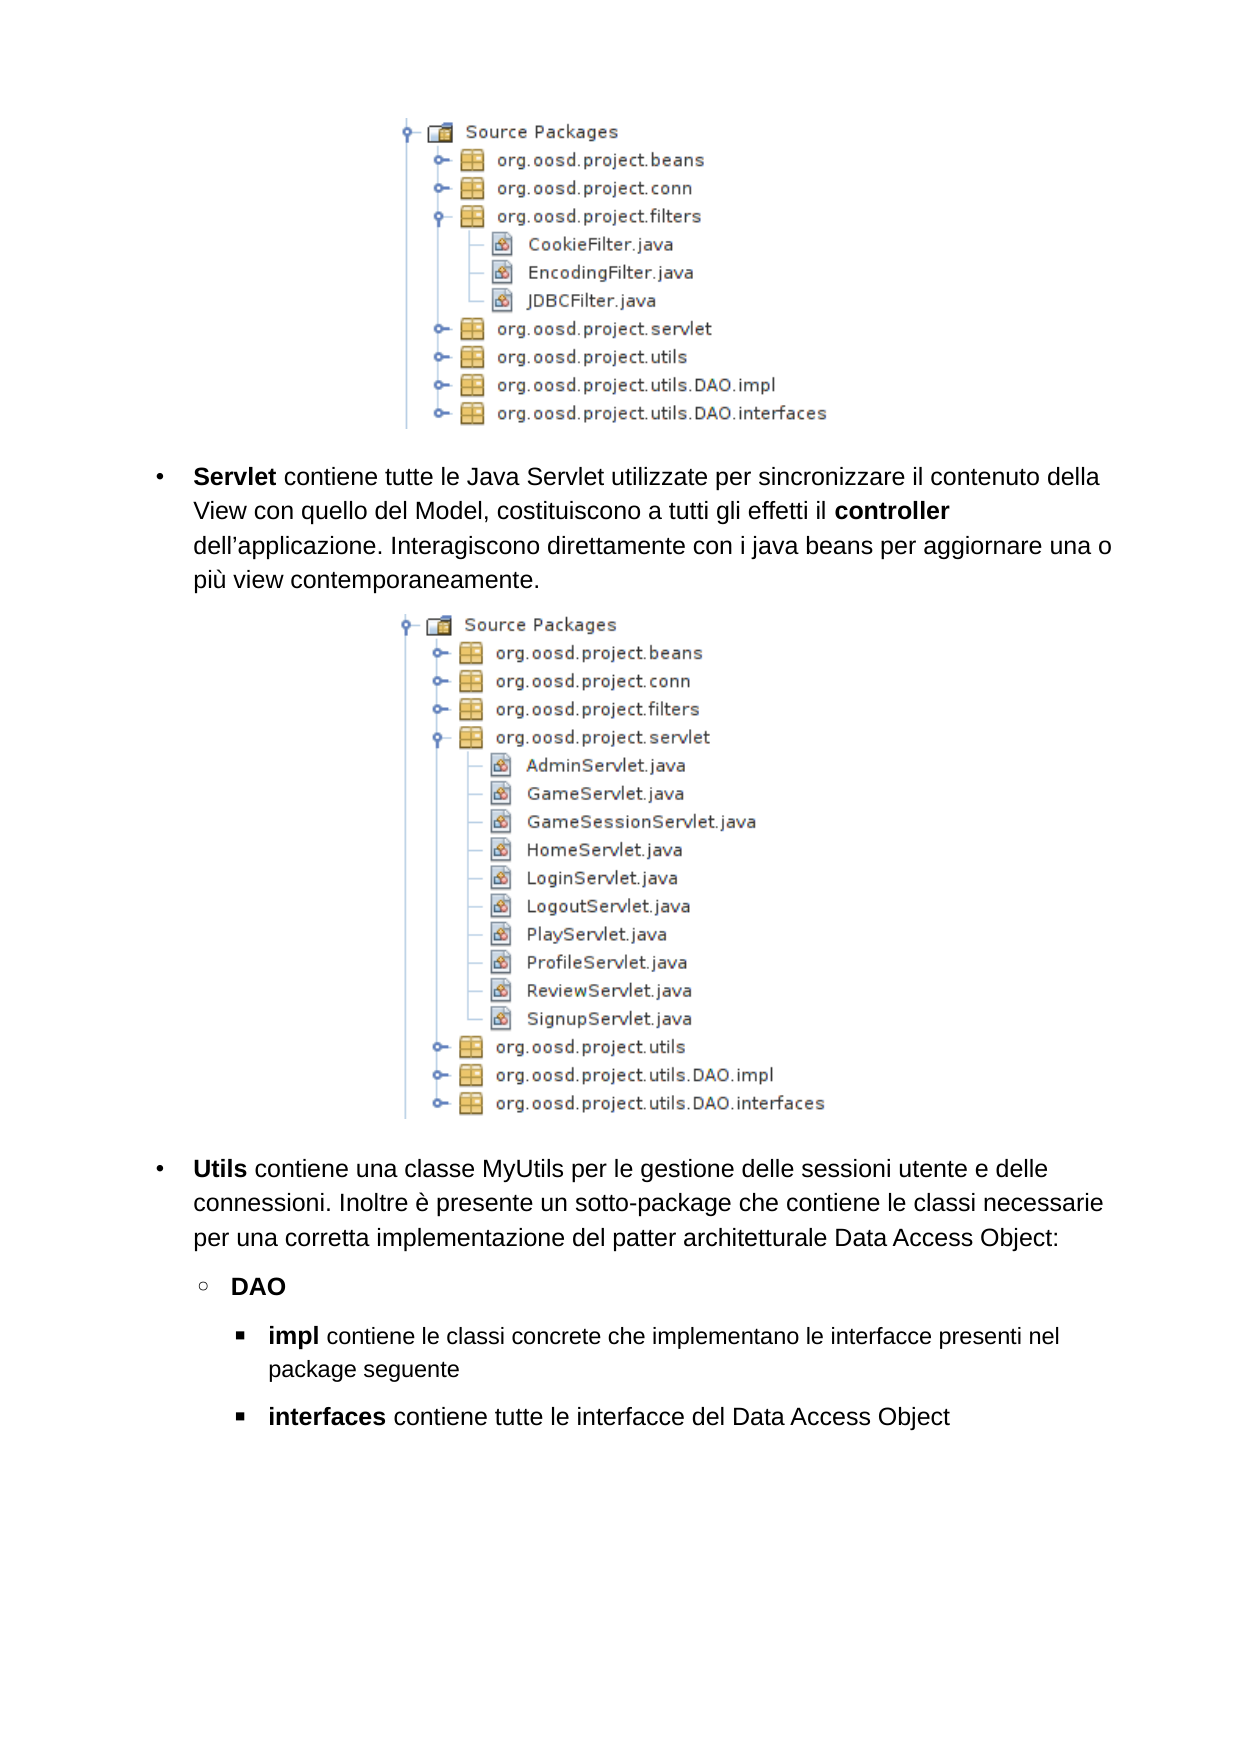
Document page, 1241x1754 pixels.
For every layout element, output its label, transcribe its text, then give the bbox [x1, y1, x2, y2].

list DAO [193, 1272, 1122, 1301]
list interfaces contiene tutte le interfacce del Data Access Object [231, 1402, 1122, 1431]
list Utils contiene una classe MyUtils per le gestione delle sessioni utente e delle connessioni. Inoltre è presente un sotto-package che contiene le classi necessarie per una corretta implementazione del patter architetturale Data Access Object: [156, 1154, 1122, 1252]
picture [396, 118, 845, 429]
list Servlet contiene tutte le Java Servlet utilizzate per sincronizzare il contenuto della View con quello del Model, costituiscono a tutti gli effetti il controller dell’applicazione. Interagiscono direttamente con i java beans per aggiornare una o più view contemporaneamente. [156, 462, 1122, 594]
picture [397, 614, 843, 1119]
list impl contiene le classi concrete che implementano le interfacce presenti nel package seguente [231, 1321, 1122, 1382]
